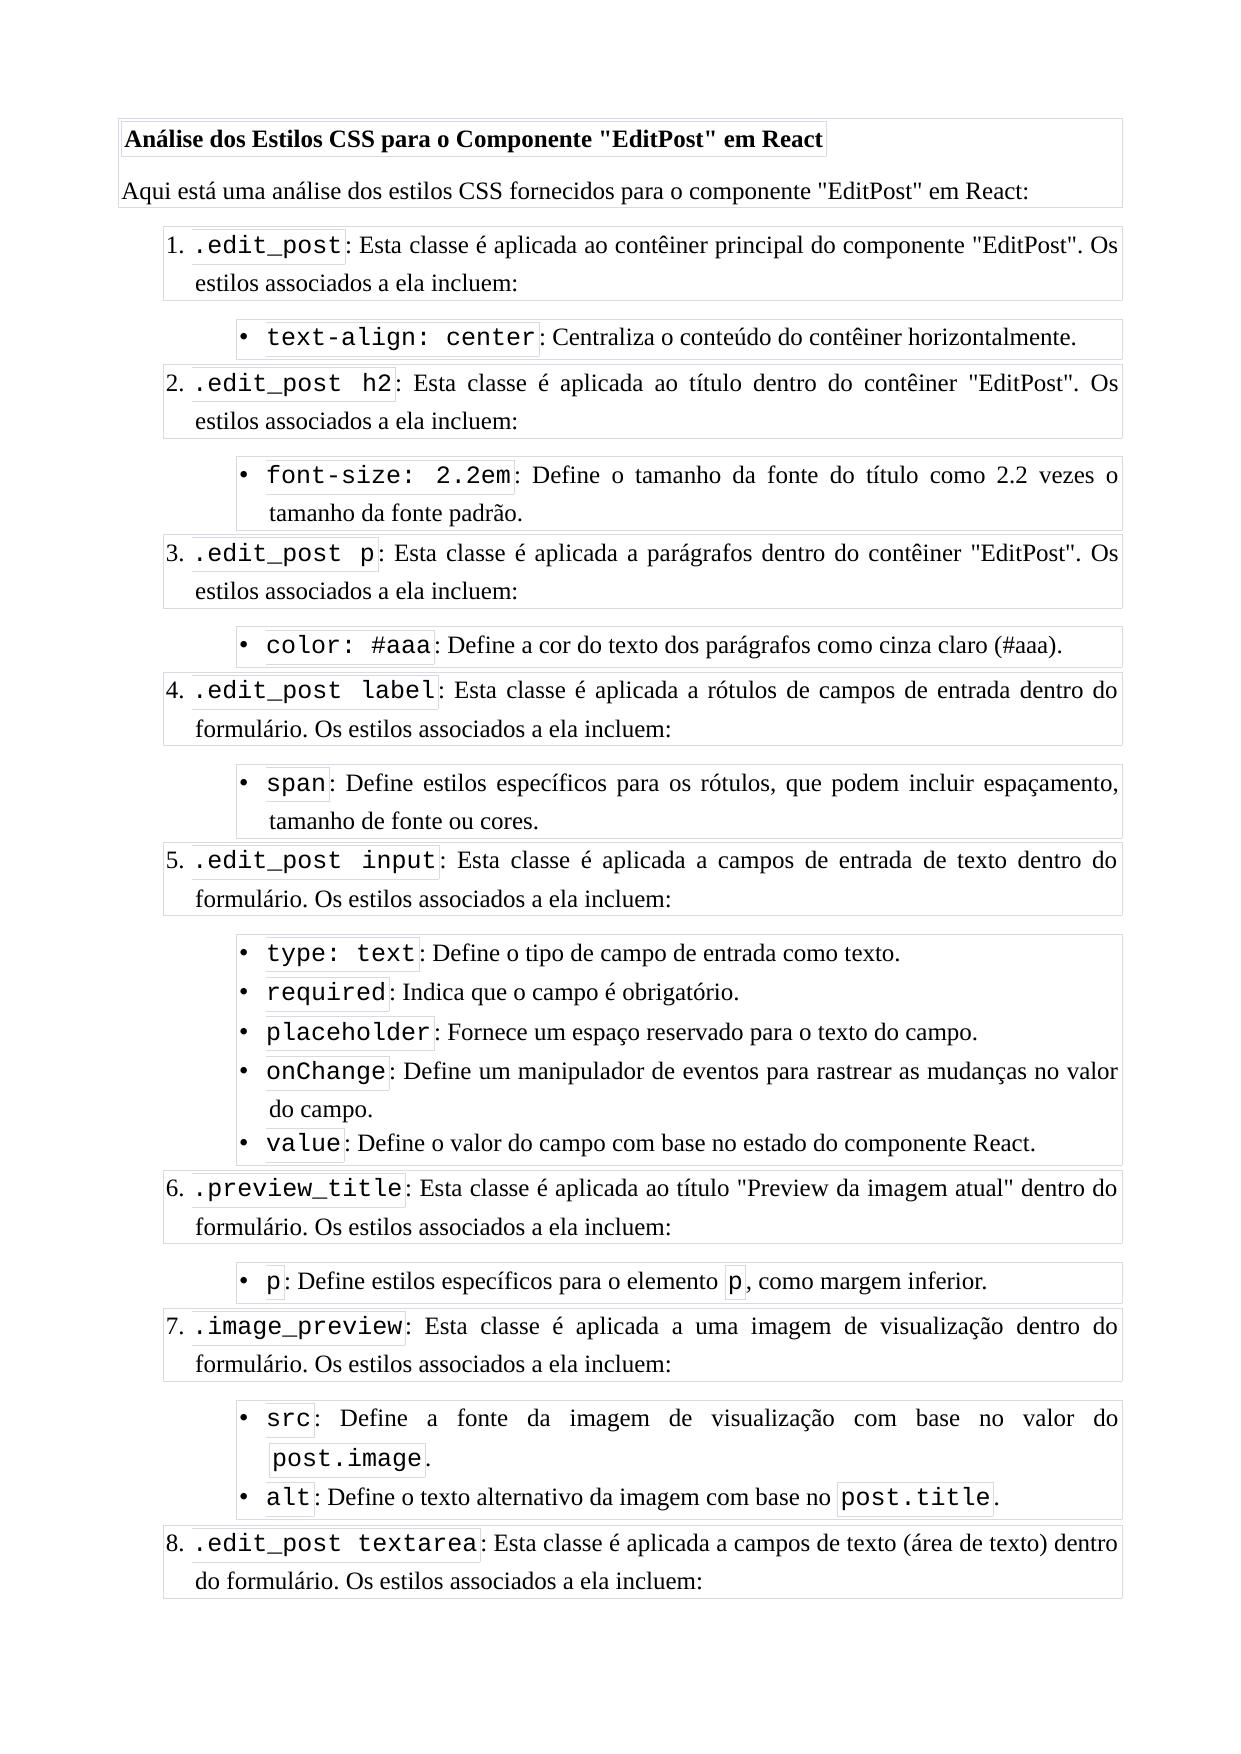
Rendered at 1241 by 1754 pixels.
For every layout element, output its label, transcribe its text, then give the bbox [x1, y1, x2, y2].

list alt: Define o texto alternativo da imagem com base no post.title. [237, 1479, 1122, 1519]
text Análise dos Estilos CSS para o Componente "EditPost" em React [119, 119, 1122, 156]
list color: #aaa: Define a cor do texto dos parágrafos como cinza claro (#aaa). [237, 627, 1122, 667]
list .edit_post: Esta classe é aplicada ao contêiner principal do componente "EditPost". Os estilos associados a ela incluem: [164, 227, 1122, 300]
list .image_preview: Esta classe é aplicada a uma imagem de visualização dentro do formulário. Os estilos associados a ela incluem: [164, 1309, 1122, 1381]
list .edit_post label: Esta classe é aplicada a rótulos de campos de entrada dentro do formulário. Os estilos associados a ela incluem: [164, 673, 1122, 745]
list placeholder: Fornece um espaço reservado para o texto do campo. [237, 1013, 1122, 1051]
list required: Indica que o campo é obrigatório. [237, 974, 1122, 1011]
list span: Define estilos específicos para os rótulos, que podem incluir espaçamento, tamanho de fonte ou cores. [237, 765, 1122, 838]
list .edit_post h2: Esta classe é aplicada ao título dentro do contêiner "EditPost". Os estilos associados a ela incluem: [164, 365, 1122, 438]
list value: Define o valor do campo com base no estado do componente React. [237, 1124, 1122, 1165]
list .edit_post p: Esta classe é aplicada a parágrafos dentro do contêiner "EditPost". Os estilos associados a ela incluem: [164, 535, 1122, 608]
list .edit_post textarea: Esta classe é aplicada a campos de texto (área de texto) dentro do formulário. Os estilos associados a ela incluem: [164, 1526, 1122, 1598]
list p: Define estilos específicos para o elemento p, como margem inferior. [237, 1263, 1122, 1303]
list type: text: Define o tipo de campo de entrada como texto. [237, 935, 1122, 972]
list font-size: 2.2em: Define o tamanho da fonte do título como 2.2 vezes o tamanho da fonte padrão. [237, 457, 1122, 530]
list onChange: Define um manipulador de eventos para rastrear as mudanças no valor do campo. [237, 1053, 1122, 1123]
list .preview_title: Esta classe é aplicada ao título "Preview da imagem atual" dentro do formulário. Os estilos associados a ela incluem: [164, 1171, 1122, 1243]
list src: Define a fonte da imagem de visualização com base no valor do post.image. [237, 1401, 1122, 1477]
list .edit_post input: Esta classe é aplicada a campos de entrada de texto dentro do formulário. Os estilos associados a ela incluem: [164, 843, 1122, 915]
text Aqui está uma análise dos estilos CSS fornecidos para o componente "EditPost" em React: [119, 173, 1122, 207]
list text-align: center: Centraliza o conteúdo do contêiner horizontalmente. [237, 320, 1122, 359]
